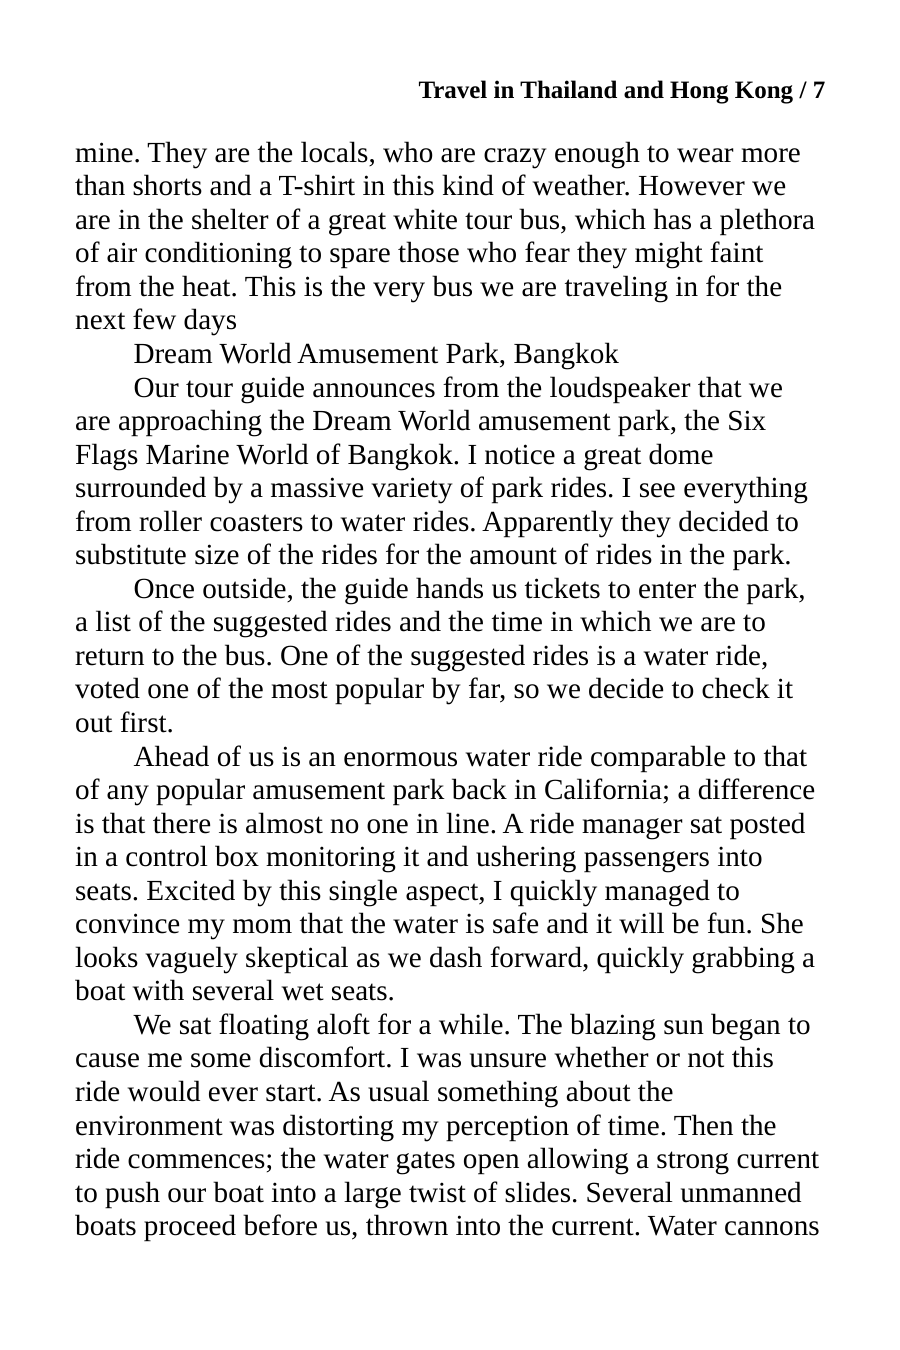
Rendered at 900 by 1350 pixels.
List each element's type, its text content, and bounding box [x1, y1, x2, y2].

text Once outside, the guide hands us tickets to enter the park, a list of the suggested rides and the time in which we are to return to the bus. One of the suggested rides is a water ride, voted one of the most popular by far, so we decide to check it out first. [75, 571, 825, 739]
text Dream World Amusement Park, Bangkok [75, 336, 825, 370]
text We sat floating aloft for a while. The blazing sun began to cause me some discomfort. I was unsure whether or not this ride would ever start. As usual something about the environment was distorting my perception of time. Then the ride commences; the water gates open allowing a strong current to push our boat into a large twist of slides. Several unmanned boats proceed before us, thrown into the current. Water cannons [75, 1007, 825, 1242]
text mine. They are the locals, who are crazy enough to wear more than shorts and a T-shirt in this kind of weather. However we are in the shelter of a great white tour bus, which has a plethora of air conditioning to spare those who fear they might faint from the heat. This is the very bus we are traveling in for the next few days [75, 135, 825, 336]
text Our tour guide announces from the loudspeaker that we are approaching the Dream World amusement park, the Six Flags Marine World of Bangkok. I notice a great dome surrounded by a massive variety of park rides. I see everything from roller coasters to water rides. Apparently they decided to substitute size of the rides for the amount of rides in the park. [75, 370, 825, 571]
text Ahead of us is an enormous water ride comparable to that of any popular amusement park back in California; a difference is that there is almost no one in line. A ride manager sat posted in a control box monitoring it and ushering passengers into seats. Excited by this single aspect, I quickly managed to convince my mom that the water is safe and it will be fun. She looks vaguely skeptical as we dash forward, quickly grabbing a boat with several wet seats. [75, 739, 825, 1007]
